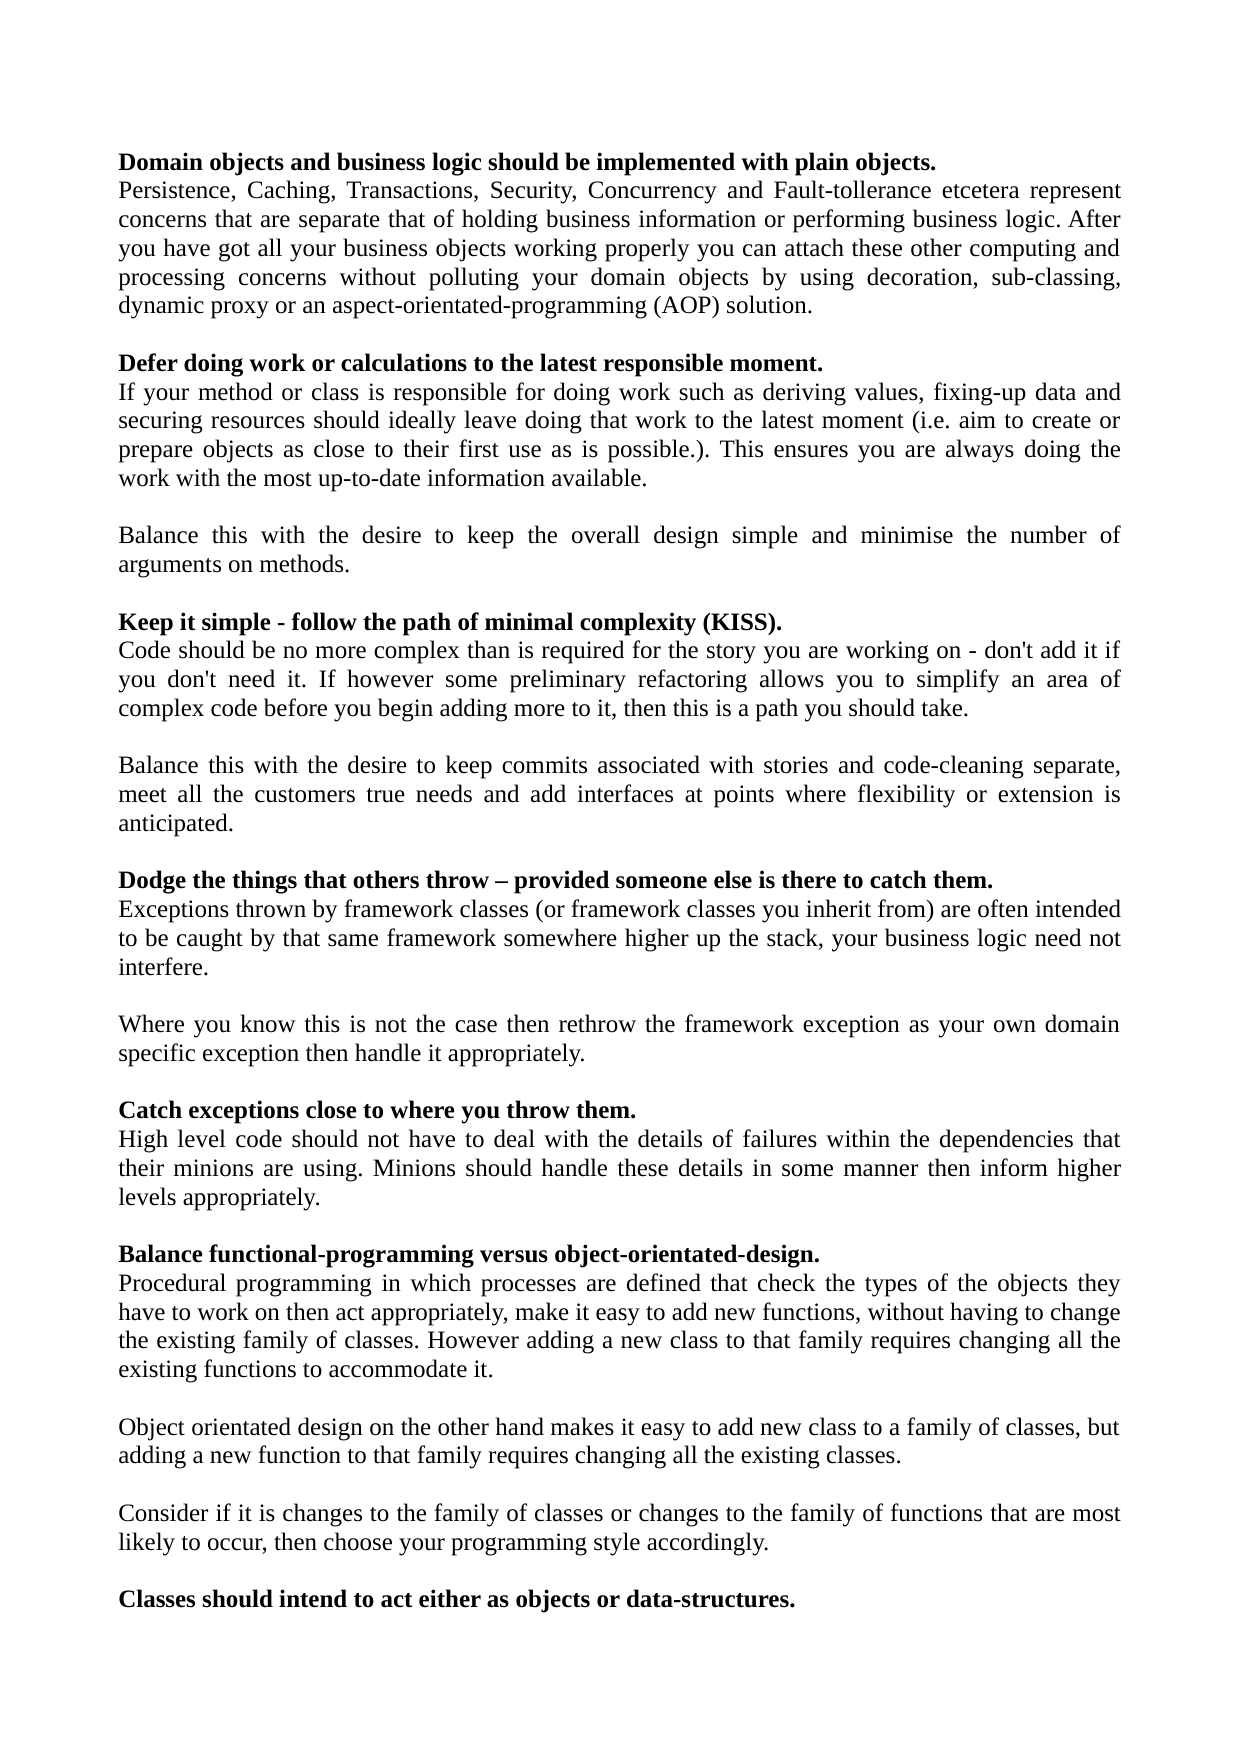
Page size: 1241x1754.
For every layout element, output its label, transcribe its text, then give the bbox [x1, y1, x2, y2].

text Classes should intend to act either as objects or data-structures. [118, 1584, 1122, 1613]
text Where you know this is not the case then rethrow the framework exception as your own domain specific exception then handle it appropriately. [118, 1009, 1122, 1067]
text Procedural programming in which processes are defined that check the types of the objects they have to work on then act appropriately, make it easy to add new functions, without having to change the existing family of classes. However adding a new class to that family requires changing all the existing functions to accommodate it. [118, 1268, 1122, 1383]
text Dodge the things that others throw – provided someone else is there to catch them. [118, 866, 1122, 894]
text Balance this with the desire to keep commits associated with stories and code-cleaning separate, meet all the customers true needs and add interfaces at points where flexibility or extension is anticipated. [118, 751, 1122, 837]
text Catch exceptions close to where you throw them. [118, 1096, 1122, 1124]
text Consider if it is changes to the family of classes or changes to the family of functions that are most likely to occur, then choose your programming style accordingly. [118, 1498, 1122, 1556]
text If your method or class is responsible for doing work such as deriving values, fixing-up data and securing resources should ideally leave doing that work to the latest moment (i.e. aim to create or prepare objects as close to their first use as is possible.). This ensures you are always doing the work with the most up-to-date information available. [118, 377, 1122, 492]
text Balance this with the desire to keep the overall design simple and minimise the number of arguments on methods. [118, 521, 1122, 578]
text Exceptions thrown by framework classes (or framework classes you inherit from) are often intended to be caught by that same framework somewhere higher up the stack, your business logic need not interfere. [118, 894, 1122, 981]
text Domain objects and business logic should be implemented with plain objects. [118, 147, 1122, 176]
text Object orientated design on the other hand makes it easy to add new class to a family of classes, but adding a new function to that family requires changing all the existing classes. [118, 1412, 1122, 1469]
text Code should be no more complex than is required for the story you are working on - don't add it if you don't need it. If however some preliminary refactoring allows you to simplify an area of complex code before you begin adding more to it, then this is a path you should take. [118, 636, 1122, 722]
text Defer doing work or calculations to the latest responsible moment. [118, 348, 1122, 377]
text Persistence, Caching, Transactions, Security, Concurrency and Fault-tollerance etcetera represent concerns that are separate that of holding business information or performing business logic. After you have got all your business objects working properly you can attach these other computing and processing concerns without polluting your domain objects by using decoration, sub-classing, dynamic proxy or an aspect-orientated-programming (AOP) solution. [118, 176, 1122, 319]
text High level code should not have to deal with the details of failures within the dependencies that their minions are using. Minions should handle these details in some manner then inform higher levels appropriately. [118, 1124, 1122, 1211]
text Keep it simple - follow the path of minimal complexity (KISS). [118, 607, 1122, 636]
text Balance functional-programming versus object-orientated-design. [118, 1239, 1122, 1268]
